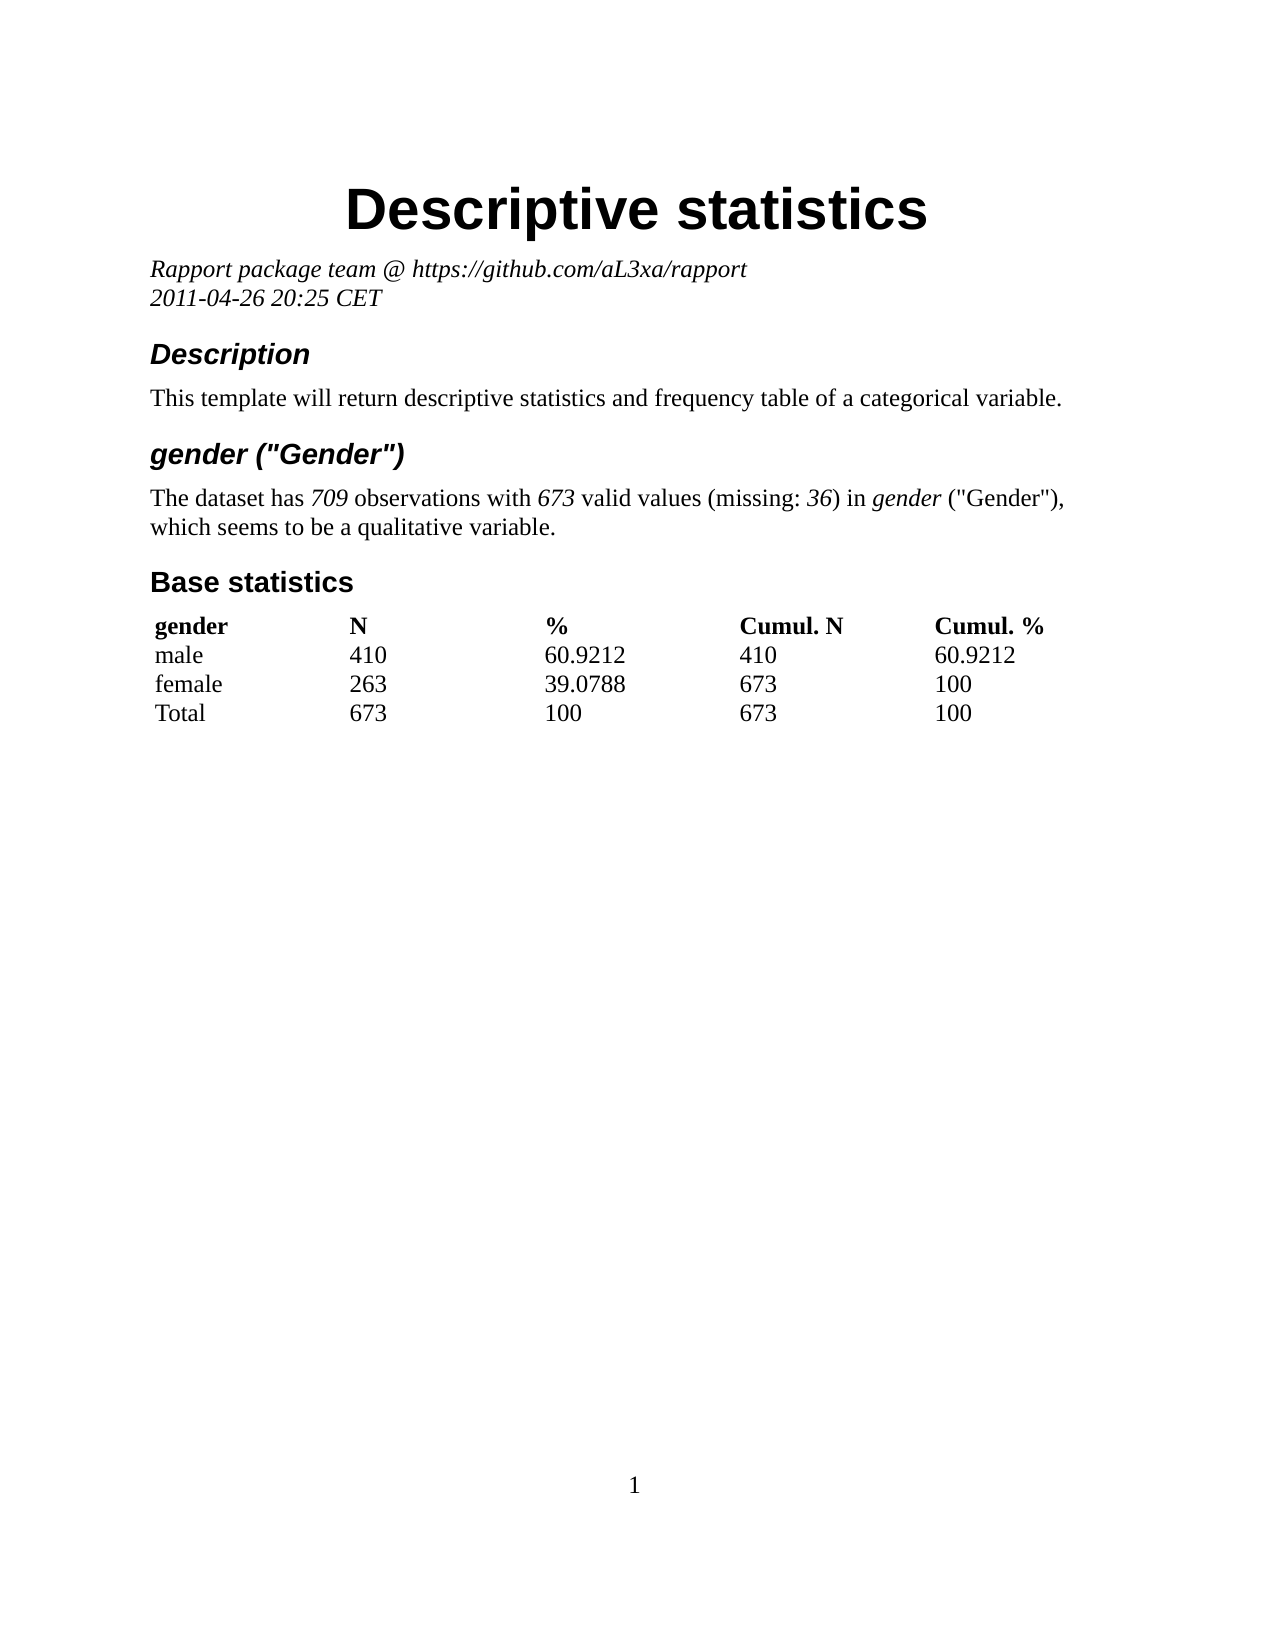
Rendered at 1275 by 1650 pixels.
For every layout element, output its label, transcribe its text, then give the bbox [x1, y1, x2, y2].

table_cell 410 [735, 640, 930, 669]
table_cell 410 [345, 640, 540, 669]
table_header N [345, 611, 540, 640]
text The dataset has 709 observations with 673 valid values (missing: 36) in gender ("Gender"), which seems to be a qualitative variable. [150, 483, 1125, 540]
table_header Cumul. % [930, 611, 1125, 640]
table_header gender [150, 611, 345, 640]
title Descriptive statistics [150, 175, 1125, 242]
table_cell Total [150, 698, 345, 726]
table_cell female [150, 669, 345, 698]
table_cell 39.0788 [540, 669, 735, 698]
table_cell male [150, 640, 345, 669]
table_cell 100 [930, 698, 1125, 726]
table_cell 60.9212 [930, 640, 1125, 669]
table_header Cumul. N [735, 611, 930, 640]
table_cell 263 [345, 669, 540, 698]
subtitle gender ("Gender") [150, 437, 1125, 470]
table_cell 673 [735, 698, 930, 726]
text This template will return descriptive statistics and frequency table of a categorical variable. [150, 383, 1125, 412]
subtitle Base statistics [150, 565, 1125, 599]
table_cell 60.9212 [540, 640, 735, 669]
subtitle Description [150, 337, 1125, 371]
table_cell 673 [345, 698, 540, 726]
text Rapport package team @ https://github.com/aL3xa/rapport [150, 254, 1125, 283]
table_header % [540, 611, 735, 640]
table_cell 100 [540, 698, 735, 726]
table_cell 100 [930, 669, 1125, 698]
text 2011-04-26 20:25 CET [150, 283, 1125, 312]
table_cell 673 [735, 669, 930, 698]
